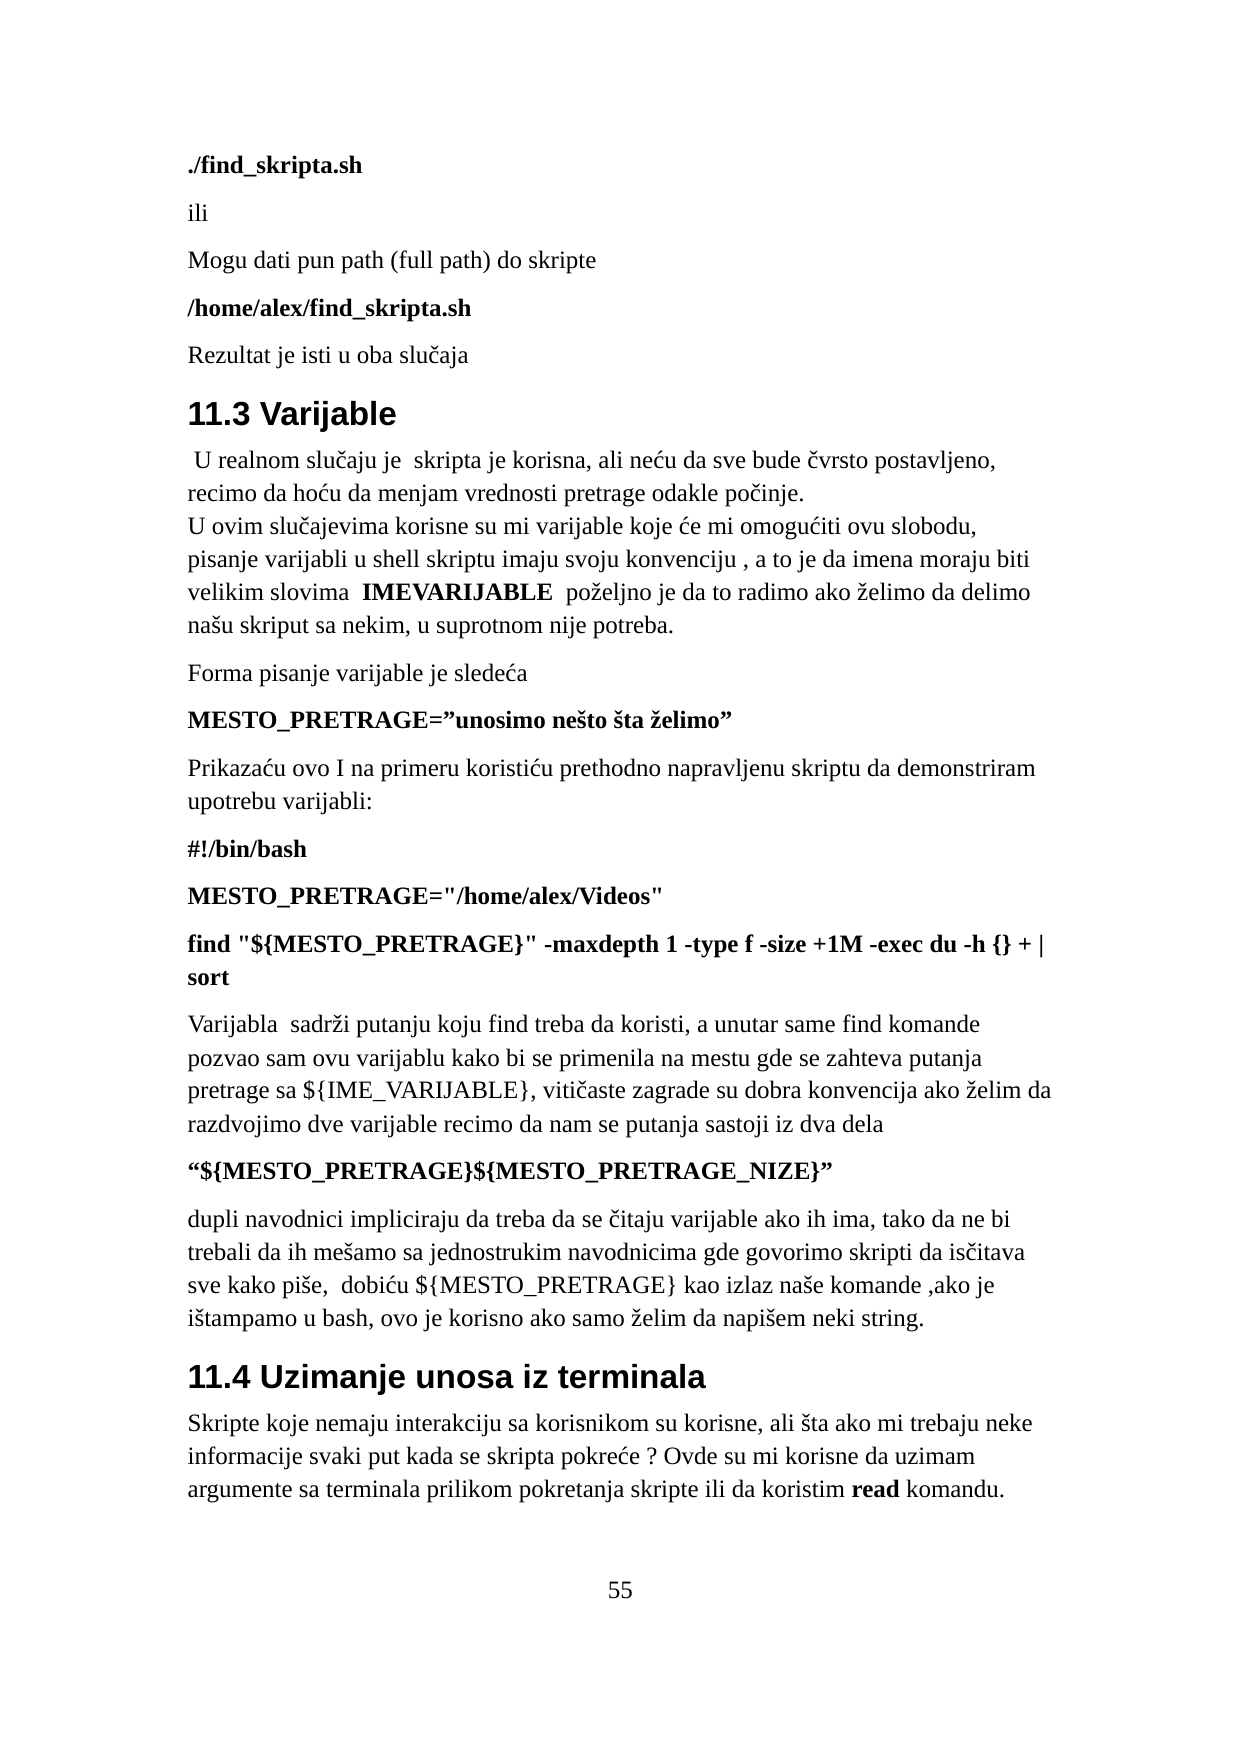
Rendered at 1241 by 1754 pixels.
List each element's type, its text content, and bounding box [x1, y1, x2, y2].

text MESTO_PRETRAGE=”unosimo nešto šta želimo” [187, 706, 1053, 734]
text #!/bin/bash [187, 834, 1053, 862]
text Forma pisanje varijable je sledeća [187, 658, 1053, 687]
text find "${MESTO_PRETRAGE}" -maxdepth 1 -type f -size +1M -exec du -h {} + | sort [187, 929, 1053, 991]
subtitle 11.3 Varijable [187, 394, 1053, 433]
text dupli navodnici impliciraju da treba da se čitaju varijable ako ih ima, tako da ne bi trebali da ih mešamo sa jednostrukim navodnicima gde govorimo skripti da isčitava sve kako piše, dobiću ${MESTO_PRETRAGE} kao izlaz naše komande ,ako je ištampamo u bash, ovo je korisno ako samo želim da napišem neki string. [187, 1204, 1053, 1332]
text Prikazaću ovo I na primeru koristiću prethodno napravljenu skriptu da demonstriram upotrebu varijabli: [187, 753, 1053, 815]
subtitle 11.4 Uzimanje unosa iz terminala [187, 1357, 1053, 1395]
text U realnom slučaju je skripta je korisna, ali neću da sve bude čvrsto postavljeno, recimo da hoću da menjam vrednosti pretrage odakle počinje. U ovim slučajevima korisne su mi varijable koje će mi omogućiti ovu slobodu, pisanje varijabli u shell skriptu imaju svoju konvenciju , a to je da imena moraju biti velikim slovima IMEVARIJABLE poželjno je da to radimo ako želimo da delimo našu skriput sa nekim, u suprotnom nije potreba. [187, 445, 1053, 639]
text ./find_skripta.sh [187, 150, 1053, 179]
text Mogu dati pun path (full path) do skripte [187, 245, 1053, 274]
text MESTO_PRETRAGE="/home/alex/Videos" [187, 881, 1053, 910]
text Rezultat je isti u oba slučaja [187, 340, 1053, 369]
text Skripte koje nemaju interakciju sa korisnikom su korisne, ali šta ako mi trebaju neke informacije svaki put kada se skripta pokreće ? Ovde su mi korisne da uzimam argumente sa terminala prilikom pokretanja skripte ili da koristim read komandu. [187, 1408, 1053, 1502]
text /home/alex/find_skripta.sh [187, 293, 1053, 322]
text ili [187, 198, 1053, 226]
text Varijabla sadrži putanju koju find treba da koristi, a unutar same find komande pozvao sam ovu varijablu kako bi se primenila na mestu gde se zahteva putanja pretrage sa ${IME_VARIJABLE}, vitičaste zagrade su dobra konvencija ako želim da razdvojimo dve varijable recimo da nam se putanja sastoji iz dva dela [187, 1009, 1053, 1137]
text “${MESTO_PRETRAGE}${MESTO_PRETRAGE_NIZE}” [187, 1156, 1053, 1185]
